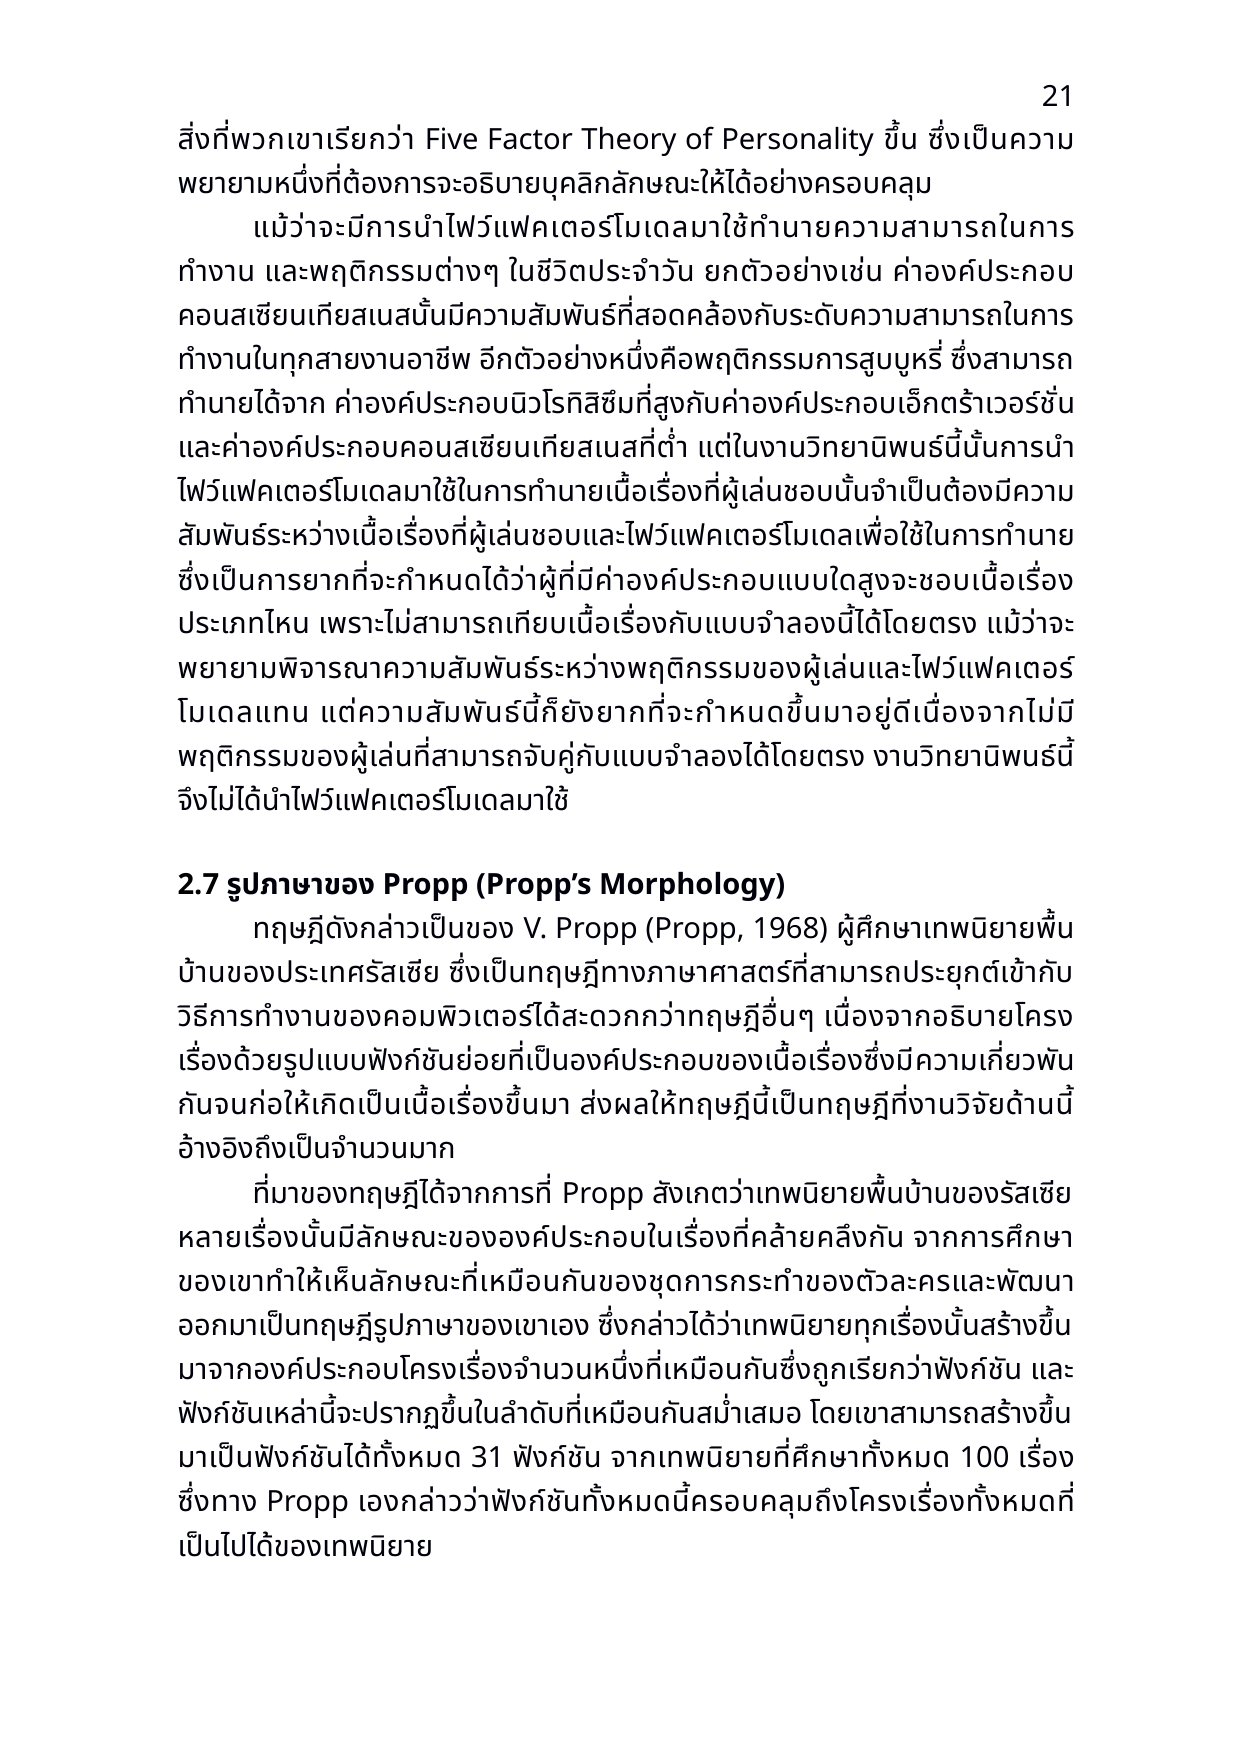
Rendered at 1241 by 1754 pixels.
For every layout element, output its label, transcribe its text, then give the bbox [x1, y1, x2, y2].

text แม้ว่าจะมีการนำไฟว์แฟคเตอร์โมเดลมาใช้ทำนายความสามารถในการทำงาน และพฤติกรรมต่างๆ ในชีวิตประจำวัน ยกตัวอย่างเช่น ค่าองค์ประกอบคอนสเซียนเทียสเนสนั้นมีความสัมพันธ์ที่สอดคล้องกับระดับความสามารถในการทำงานในทุกสายงานอาชีพ อีกตัวอย่างหนึ่งคือพฤติกรรมการสูบบูหรี่ ซึ่งสามารถทำนายได้จาก ค่าองค์ประกอบนิวโรทิสิซึมที่สูงกับค่าองค์ประกอบเอ็กตร้าเวอร์ชั่นและค่าองค์ประกอบคอนสเซียนเทียสเนสที่ต่ำ แต่ในงานวิทยานิพนธ์นี้นั้นการนำไฟว์แฟคเตอร์โมเดลมาใช้ในการทำนายเนื้อเรื่องที่ผู้เล่นชอบนั้นจำเป็นต้องมีความสัมพันธ์ระหว่างเนื้อเรื่องที่ผู้เล่นชอบและไฟว์แฟคเตอร์โมเดลเพื่อใช้ในการทำนาย ซึ่งเป็นการยากที่จะกำหนดได้ว่าผู้ที่มีค่าองค์ประกอบแบบใดสูงจะชอบเนื้อเรื่องประเภทไหน เพราะไม่สามารถเทียบเนื้อเรื่องกับแบบจำลองนี้ได้โดยตรง แม้ว่าจะพยายามพิจารณาความสัมพันธ์ระหว่างพฤติกรรมของผู้เล่นและไฟว์แฟคเตอร์โมเดลแทน แต่ความสัมพันธ์นี้ก็ยังยากที่จะกำหนดขึ้นมาอยู่ดีเนื่องจากไม่มีพฤติกรรมของผู้เล่นที่สามารถจับคู่กับแบบจำลองได้โดยตรง งานวิทยานิพนธ์นี้จึงไม่ได้นำไฟว์แฟคเตอร์โมเดลมาใช้ [177, 206, 1075, 823]
text สิ่งที่พวกเขาเรียกว่า Five Factor Theory of Personality ขึ้น ซึ่งเป็นความพยายามหนึ่งที่ต้องการจะอธิบายบุคลิกลักษณะให้ได้อย่างครอบคลุม [177, 118, 1075, 206]
text 2.7 รูปภาษาของ Propp (Propp’s Morphology) [177, 863, 1075, 907]
text ทฤษฎีดังกล่าวเป็นของ V. Propp (Propp, 1968) ผู้ศึกษาเทพนิยายพื้นบ้านของประเทศรัสเซีย ซึ่งเป็นทฤษฎีทางภาษาศาสตร์ที่สามารถประยุกต์เข้ากับวิธีการทำงานของคอมพิวเตอร์ได้สะดวกกว่าทฤษฎีอื่นๆ เนื่องจากอธิบายโครงเรื่องด้วยรูปแบบฟังก์ชันย่อยที่เป็นองค์ประกอบของเนื้อเรื่องซึ่งมีความเกี่ยวพันกันจนก่อให้เกิดเป็นเนื้อเรื่องขึ้นมา ส่งผลให้ทฤษฎีนี้เป็นทฤษฎีที่งานวิจัยด้านนี้อ้างอิงถึงเป็นจำนวนมาก [177, 907, 1075, 1172]
text ที่มาของทฤษฎีได้จากการที่ Propp สังเกตว่าเทพนิยายพื้นบ้านของรัสเซียหลายเรื่องนั้นมีลักษณะขององค์ประกอบในเรื่องที่คล้ายคลึงกัน จากการศึกษาของเขาทำให้เห็นลักษณะที่เหมือนกันของชุดการกระทำของตัวละครและพัฒนาออกมาเป็นทฤษฎีรูปภาษาของเขาเอง ซึ่งกล่าวได้ว่าเทพนิยายทุกเรื่องนั้นสร้างขึ้นมาจากองค์ประกอบโครงเรื่องจำนวนหนึ่งที่เหมือนกันซึ่งถูกเรียกว่าฟังก์ชัน และฟังก์ชันเหล่านี้จะปรากฏขึ้นในลำดับที่เหมือนกันสม่ำเสมอ โดยเขาสามารถสร้างขึ้นมาเป็นฟังก์ชันได้ทั้งหมด 31 ฟังก์ชัน จากเทพนิยายที่ศึกษาทั้งหมด 100 เรื่อง ซึ่งทาง Propp เองกล่าวว่าฟังก์ชันทั้งหมดนี้ครอบคลุมถึงโครงเรื่องทั้งหมดที่เป็นไปได้ของเทพนิยาย [177, 1172, 1075, 1569]
